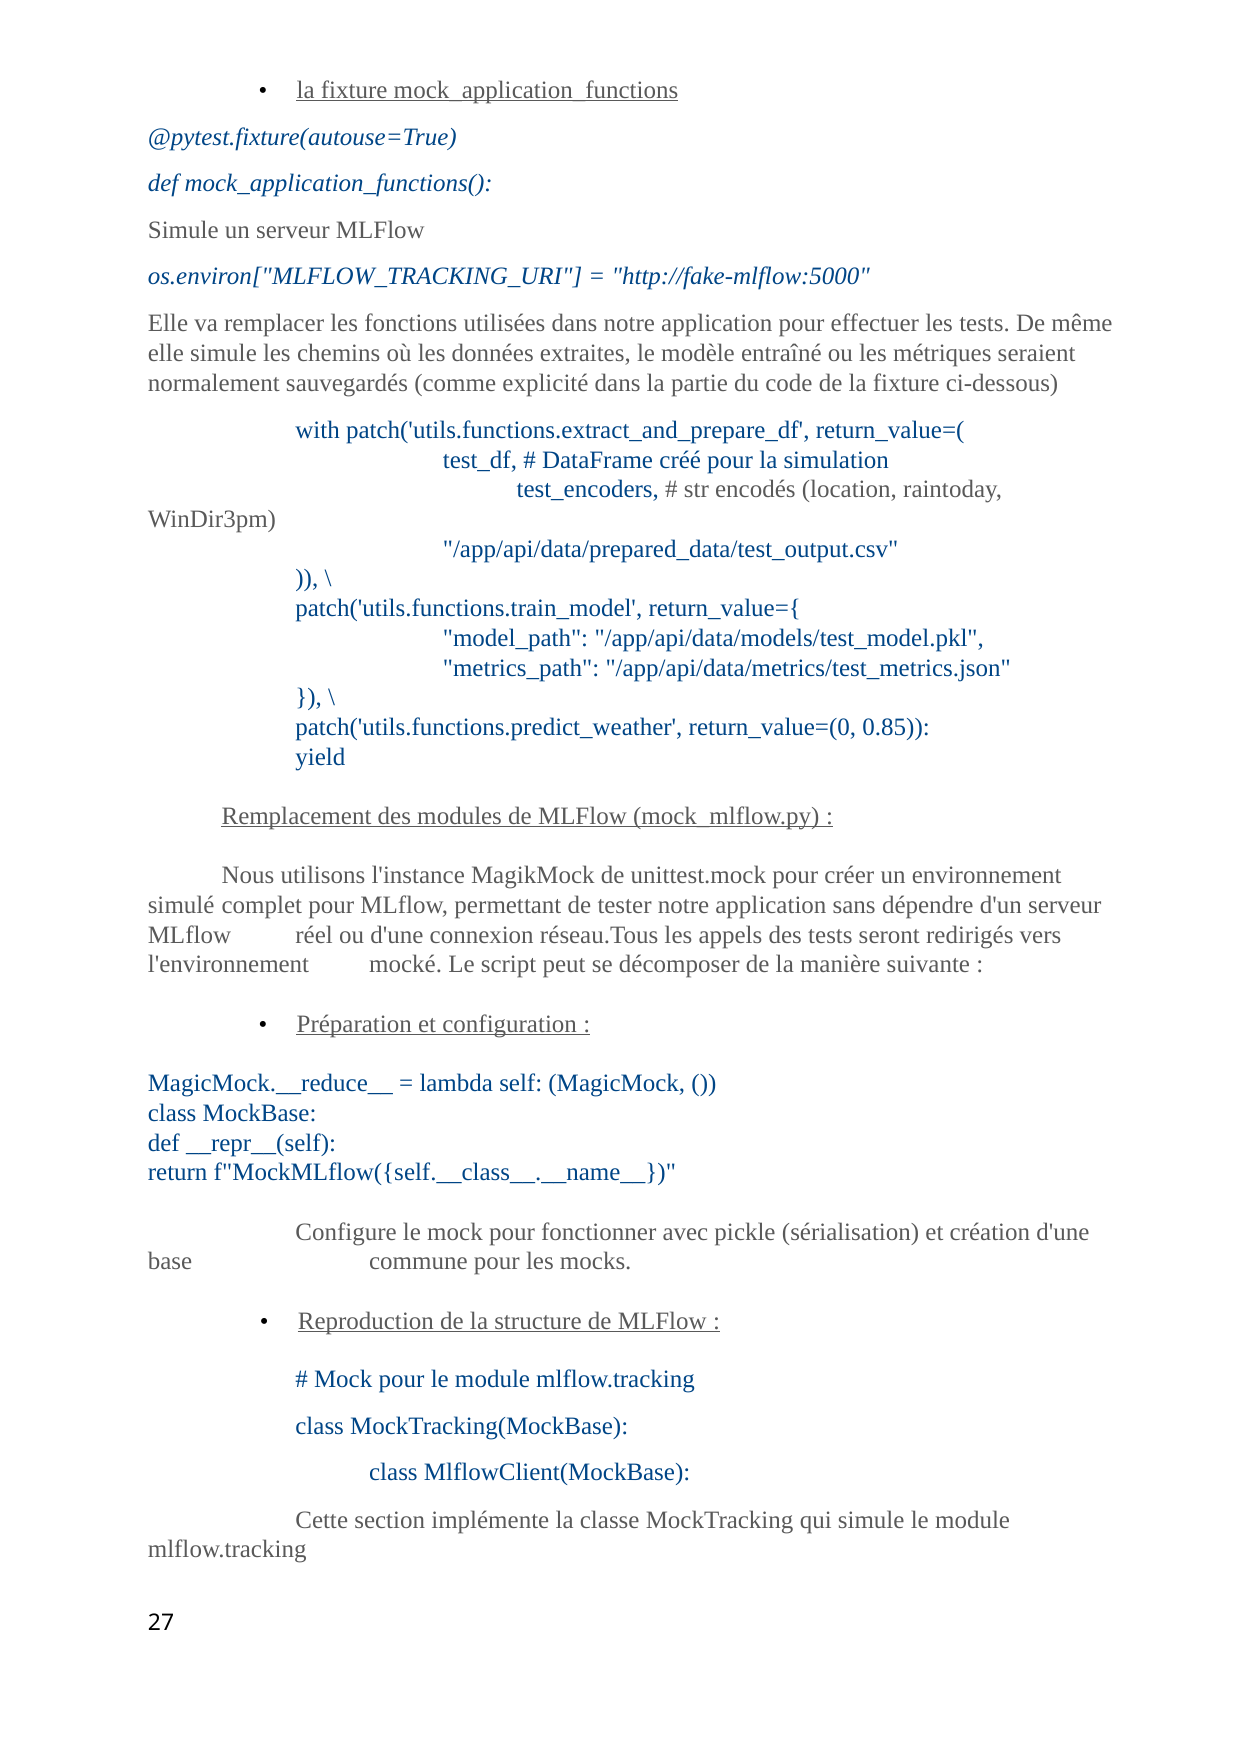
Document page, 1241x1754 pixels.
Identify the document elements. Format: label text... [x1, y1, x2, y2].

text Nous utilisons l'instance MagikMock de unittest.mock pour créer un environnement simulé complet pour MLflow, permettant de tester notre application sans dépendre d'un serveur MLflow réel ou d'une connexion réseau.Tous les appels des tests seront redirigés vers l'environnement mocké. Le script peut se décomposer de la manière suivante : [148, 859, 1122, 978]
text def mock_application_functions(): [148, 168, 1122, 197]
text yield [148, 741, 1122, 770]
text return f"MockMLflow({self.__class__.__name__})" [148, 1156, 1122, 1186]
text Cette section implémente la classe MockTracking qui simule le module mlflow.tracking [148, 1504, 1122, 1563]
text # Mock pour le module mlflow.tracking [148, 1364, 1122, 1393]
text patch('utils.functions.predict_weather', return_value=(0, 0.85)): [148, 711, 1122, 741]
text Remplacement des modules de MLFlow (mock_mlflow.py) : [148, 800, 1122, 830]
text )), \ [148, 563, 1122, 592]
text }), \ [148, 681, 1122, 711]
text class MockTracking(MockBase): [148, 1411, 1122, 1439]
text MagicMock.__reduce__ = lambda self: (MagicMock, ()) [148, 1067, 1122, 1097]
text test_df, # DataFrame créé pour la simulation test_encoders, # str encodés (location, raintoday, WinDir3pm) [148, 444, 1122, 533]
text "metrics_path": "/app/api/data/metrics/test_metrics.json" [148, 652, 1122, 681]
list Préparation et configuration : [259, 1008, 1122, 1038]
list la fixture mock_application_functions [259, 75, 1122, 104]
text Simule un serveur MLFlow [148, 215, 1122, 243]
text class MockBase: [148, 1097, 1122, 1127]
text with patch('utils.functions.extract_and_prepare_df', return_value=( [148, 414, 1122, 444]
text os.environ["MLFLOW_TRACKING_URI"] = "http://fake-mlflow:5000" [148, 261, 1122, 290]
text @pytest.fixture(autouse=True) [148, 122, 1122, 150]
text patch('utils.functions.train_model', return_value={ [148, 592, 1122, 622]
text "model_path": "/app/api/data/models/test_model.pkl", [148, 622, 1122, 652]
list Reproduction de la structure de MLFlow : [260, 1305, 1122, 1334]
text "/app/api/data/prepared_data/test_output.csv" [148, 533, 1122, 563]
text class MlflowClient(MockBase): [148, 1457, 1122, 1486]
text Configure le mock pour fonctionner avec pickle (sérialisation) et création d'une base commune pour les mocks. [148, 1216, 1122, 1275]
text Elle va remplacer les fonctions utilisées dans notre application pour effectuer les tests. De même elle simule les chemins où les données extraites, le modèle entraîné ou les métriques seraient normalement sauvegardés (comme explicité dans la partie du code de la fixture ci-dessous) [148, 308, 1122, 396]
text def __repr__(self): [148, 1127, 1122, 1156]
